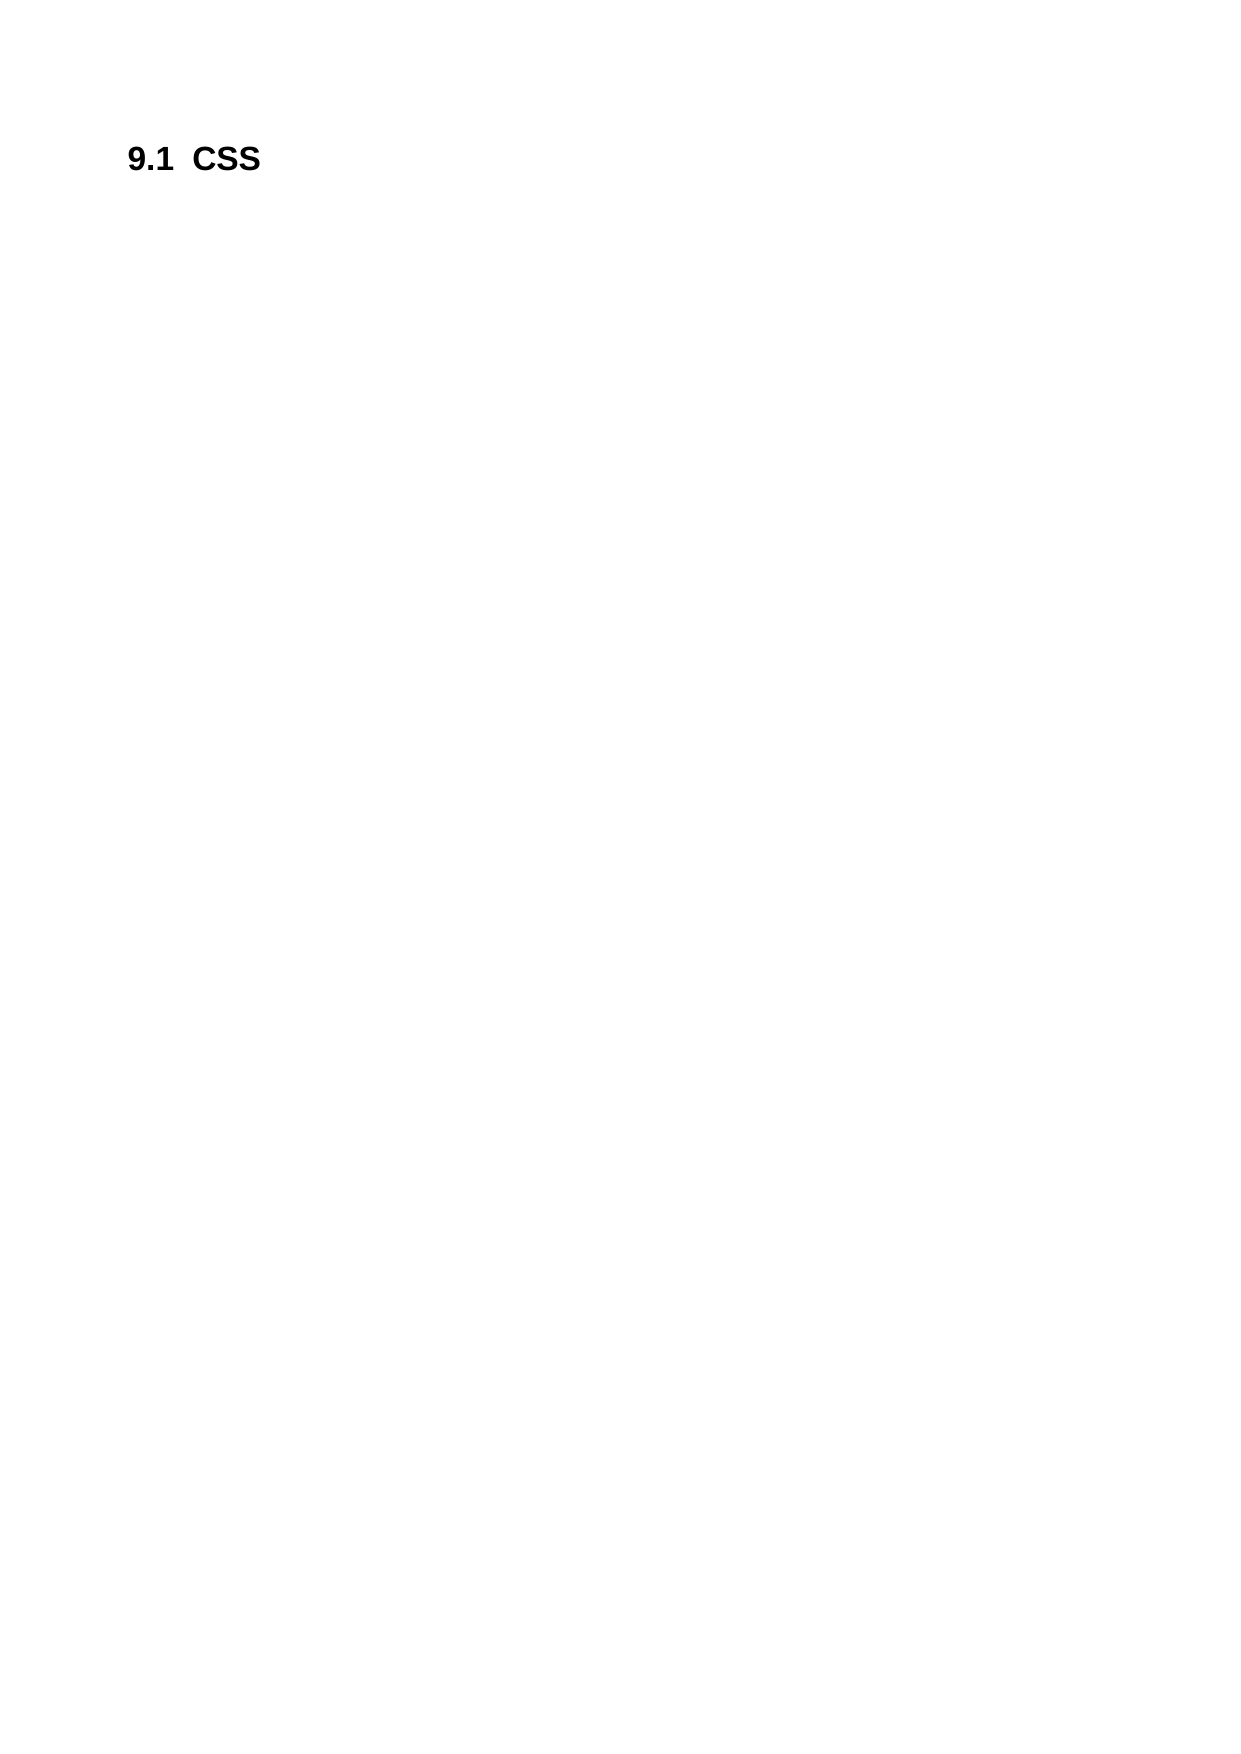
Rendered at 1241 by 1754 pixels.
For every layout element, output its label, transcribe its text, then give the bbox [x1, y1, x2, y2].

subtitle CSS [118, 139, 1122, 178]
